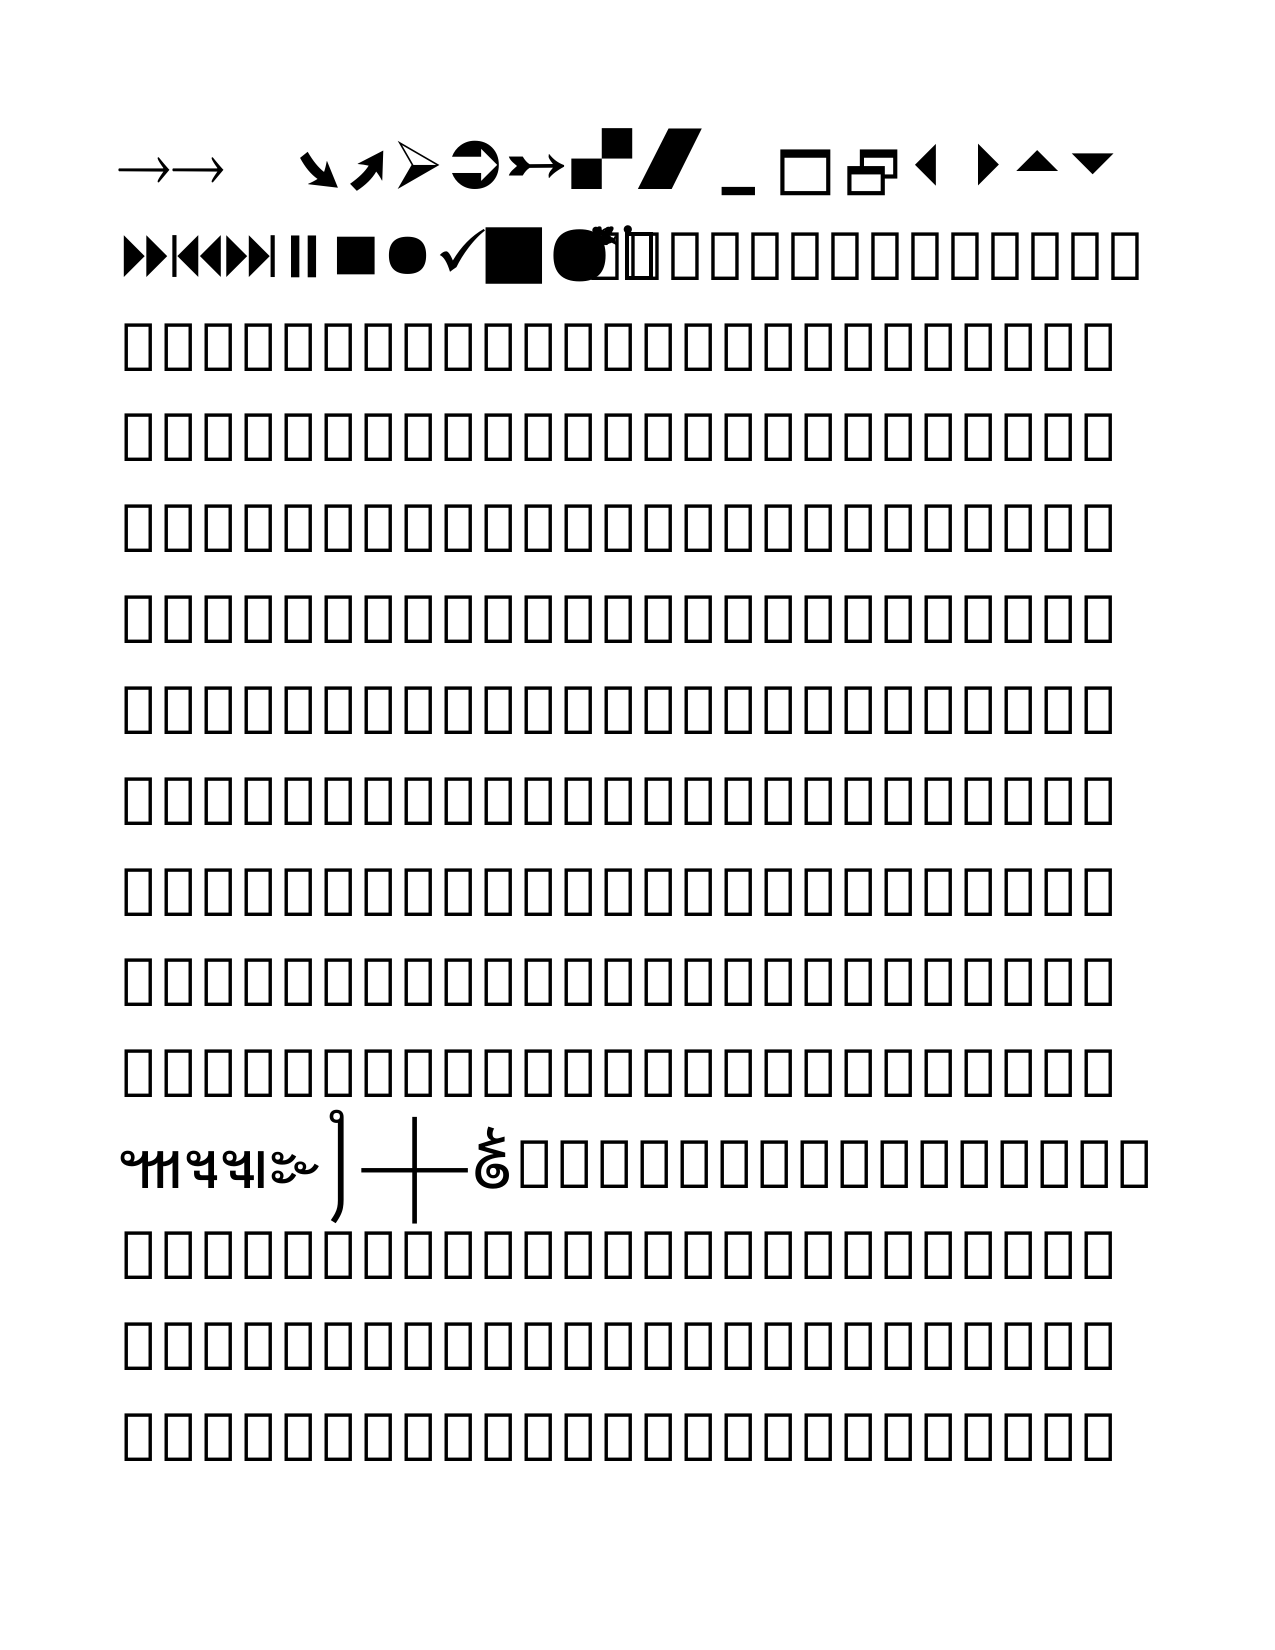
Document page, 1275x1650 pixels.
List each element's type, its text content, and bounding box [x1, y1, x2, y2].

text  [118, 118, 1157, 1481]
